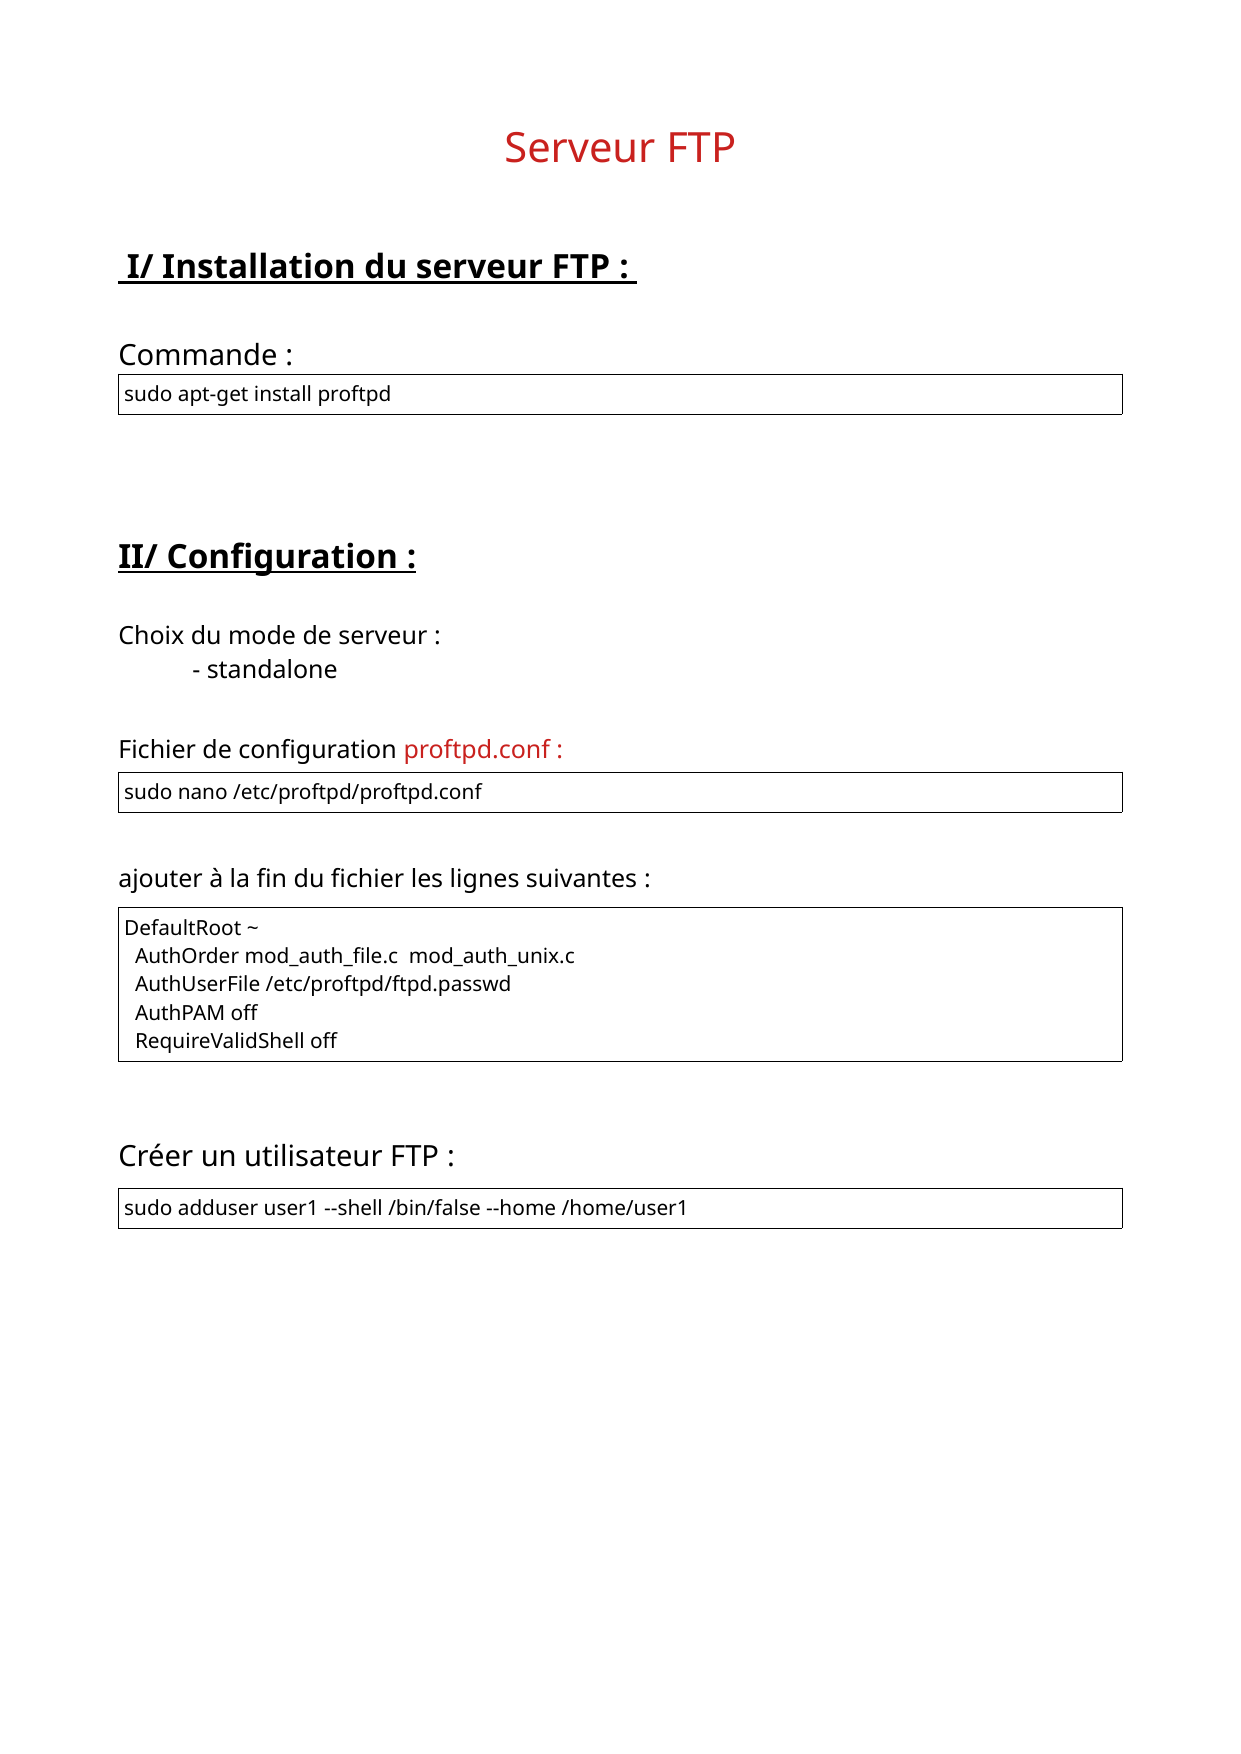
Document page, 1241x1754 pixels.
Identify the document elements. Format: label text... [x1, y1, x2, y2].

subtitle ajouter à la fin du fichier les lignes suivantes : [118, 860, 1122, 894]
text Commande : [118, 334, 1122, 373]
table_header sudo nano /etc/proftpd/proftpd.conf [119, 773, 1122, 812]
text I/ Installation du serveur FTP : [118, 243, 1122, 288]
table_header sudo apt-get install proftpd [119, 375, 1122, 413]
subtitle Créer un utilisateur FTP : [118, 1136, 1122, 1175]
table_header sudo adduser user1 --shell /bin/false --home /home/user1 [119, 1189, 1122, 1228]
table_header DefaultRoot ~ AuthOrder mod_auth_file.c mod_auth_unix.c AuthUserFile /etc/proftpd/ftpd.passwd AuthPAM off RequireValidShell off [119, 908, 1122, 1061]
text - standalone [118, 652, 1122, 686]
text Choix du mode de serveur : [118, 618, 1122, 652]
text Fichier de configuration proftpd.conf : [118, 732, 1122, 766]
text II/ Configuration : [118, 533, 1122, 578]
text Serveur FTP [118, 118, 1122, 175]
